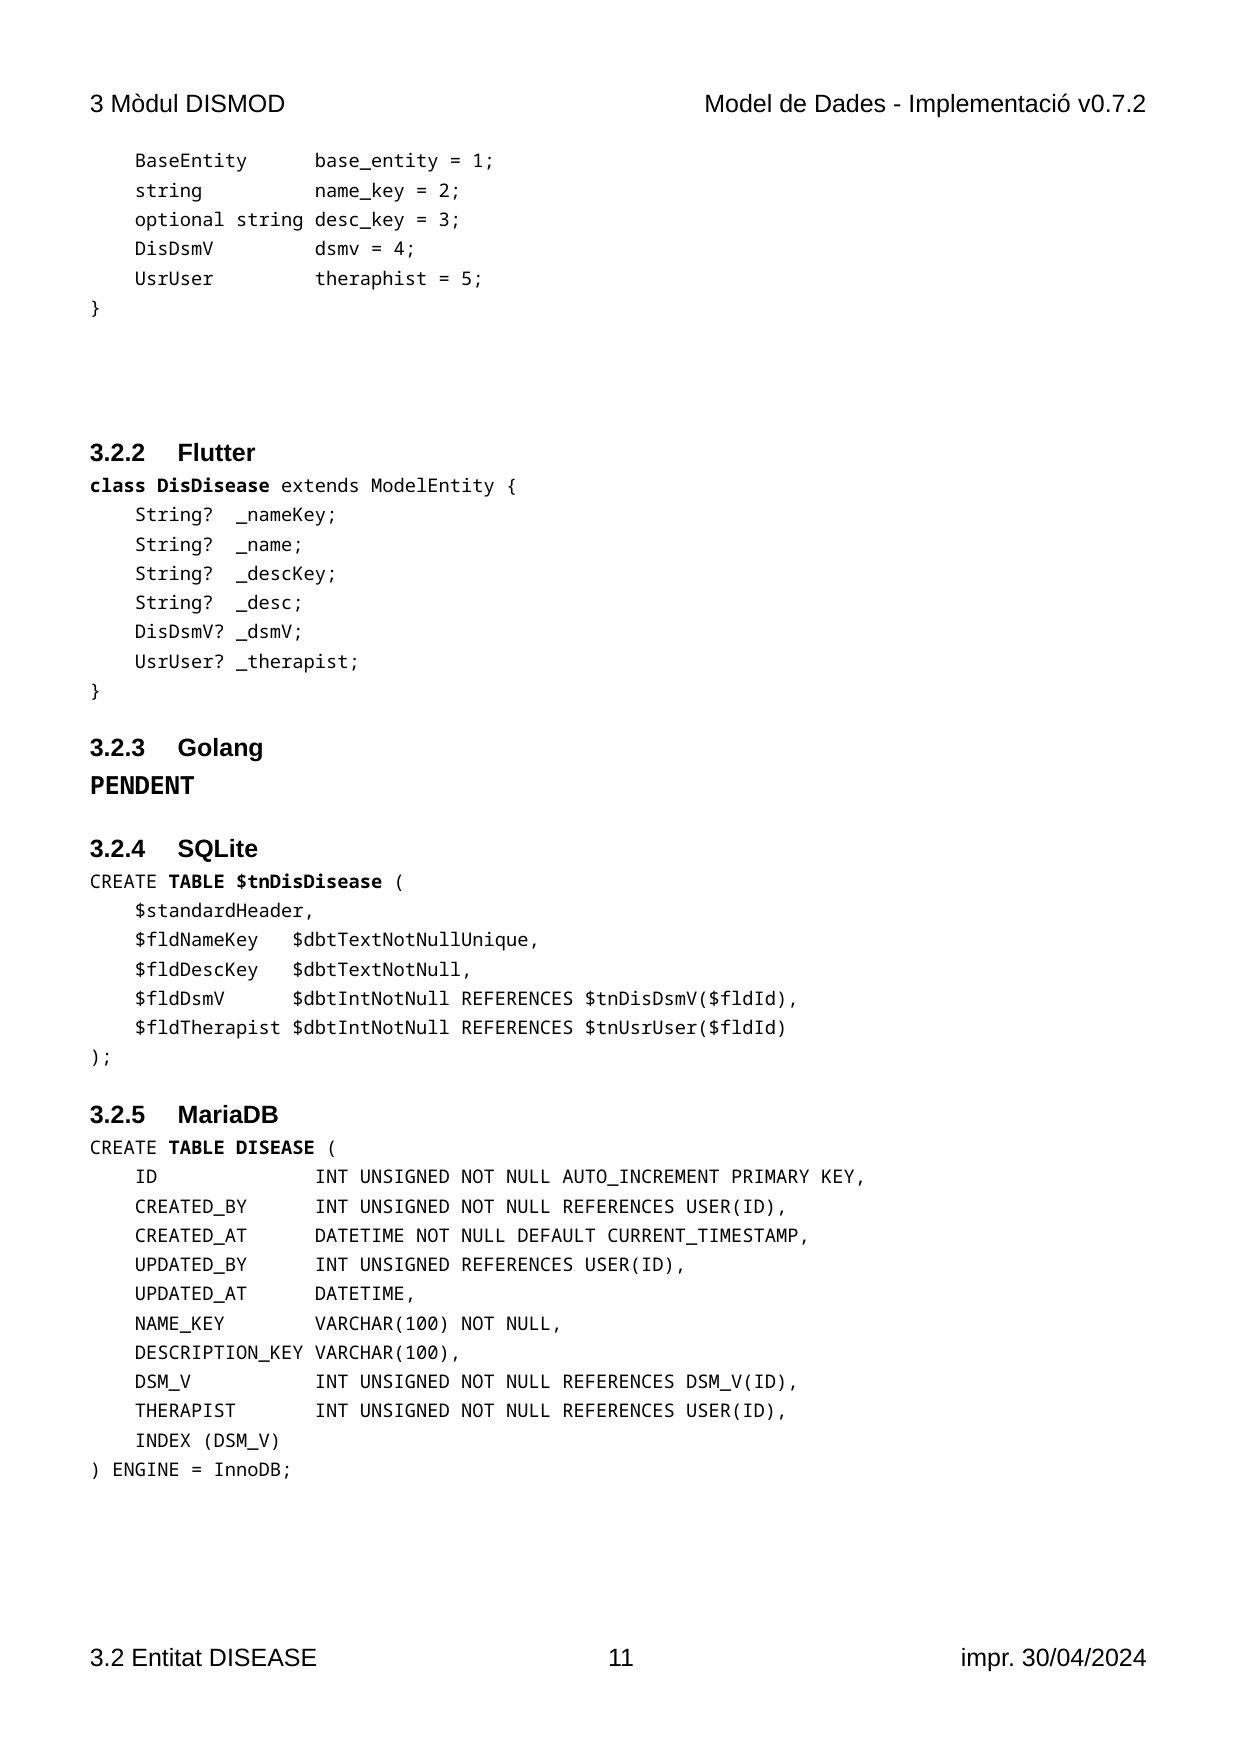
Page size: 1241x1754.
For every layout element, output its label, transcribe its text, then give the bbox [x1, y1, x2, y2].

text class DisDisease extends ModelEntity { [89, 472, 1146, 498]
text } [89, 294, 1146, 319]
subtitle Flutter [89, 438, 1146, 466]
text UPDATED_AT DATETIME, [89, 1281, 1146, 1306]
text NAME_KEY VARCHAR(100) NOT NULL, [89, 1310, 1146, 1336]
text BaseEntity base_entity = 1; [89, 148, 1146, 173]
text $fldNameKey $dbtTextNotNullUnique, [89, 927, 1146, 952]
text } [89, 677, 1146, 703]
text String? _desc; [89, 589, 1146, 615]
subtitle Golang [89, 733, 1146, 762]
text $fldDescKey $dbtTextNotNull, [89, 956, 1146, 982]
text UsrUser theraphist = 5; [89, 265, 1146, 290]
subtitle SQLite [89, 833, 1146, 862]
text String? _nameKey; [89, 502, 1146, 527]
text UPDATED_BY INT UNSIGNED REFERENCES USER(ID), [89, 1251, 1146, 1277]
text CREATE TABLE $tnDisDisease ( [89, 868, 1146, 894]
text $fldDsmV $dbtIntNotNull REFERENCES $tnDisDsmV($fldId), [89, 985, 1146, 1011]
text ID INT UNSIGNED NOT NULL AUTO_INCREMENT PRIMARY KEY, [89, 1164, 1146, 1189]
text optional string desc_key = 3; [89, 206, 1146, 232]
text UsrUser? _therapist; [89, 648, 1146, 673]
text INDEX (DSM_V) [89, 1427, 1146, 1453]
text DESCRIPTION_KEY VARCHAR(100), [89, 1339, 1146, 1365]
text String? _descKey; [89, 560, 1146, 586]
text CREATED_AT DATETIME NOT NULL DEFAULT CURRENT_TIMESTAMP, [89, 1222, 1146, 1248]
text ); [89, 1044, 1146, 1069]
text DisDsmV dsmv = 4; [89, 236, 1146, 261]
text string name_key = 2; [89, 177, 1146, 202]
text DSM_V INT UNSIGNED NOT NULL REFERENCES DSM_V(ID), [89, 1368, 1146, 1394]
text $fldTherapist $dbtIntNotNull REFERENCES $tnUsrUser($fldId) [89, 1014, 1146, 1040]
text PENDENT [89, 768, 1146, 802]
text ) ENGINE = InnoDB; [89, 1456, 1146, 1482]
text CREATED_BY INT UNSIGNED NOT NULL REFERENCES USER(ID), [89, 1193, 1146, 1218]
text THERAPIST INT UNSIGNED NOT NULL REFERENCES USER(ID), [89, 1398, 1146, 1423]
text CREATE TABLE DISEASE ( [89, 1134, 1146, 1160]
text $standardHeader, [89, 897, 1146, 923]
subtitle MariaDB [89, 1100, 1146, 1128]
text DisDsmV? _dsmV; [89, 619, 1146, 644]
text String? _name; [89, 531, 1146, 556]
